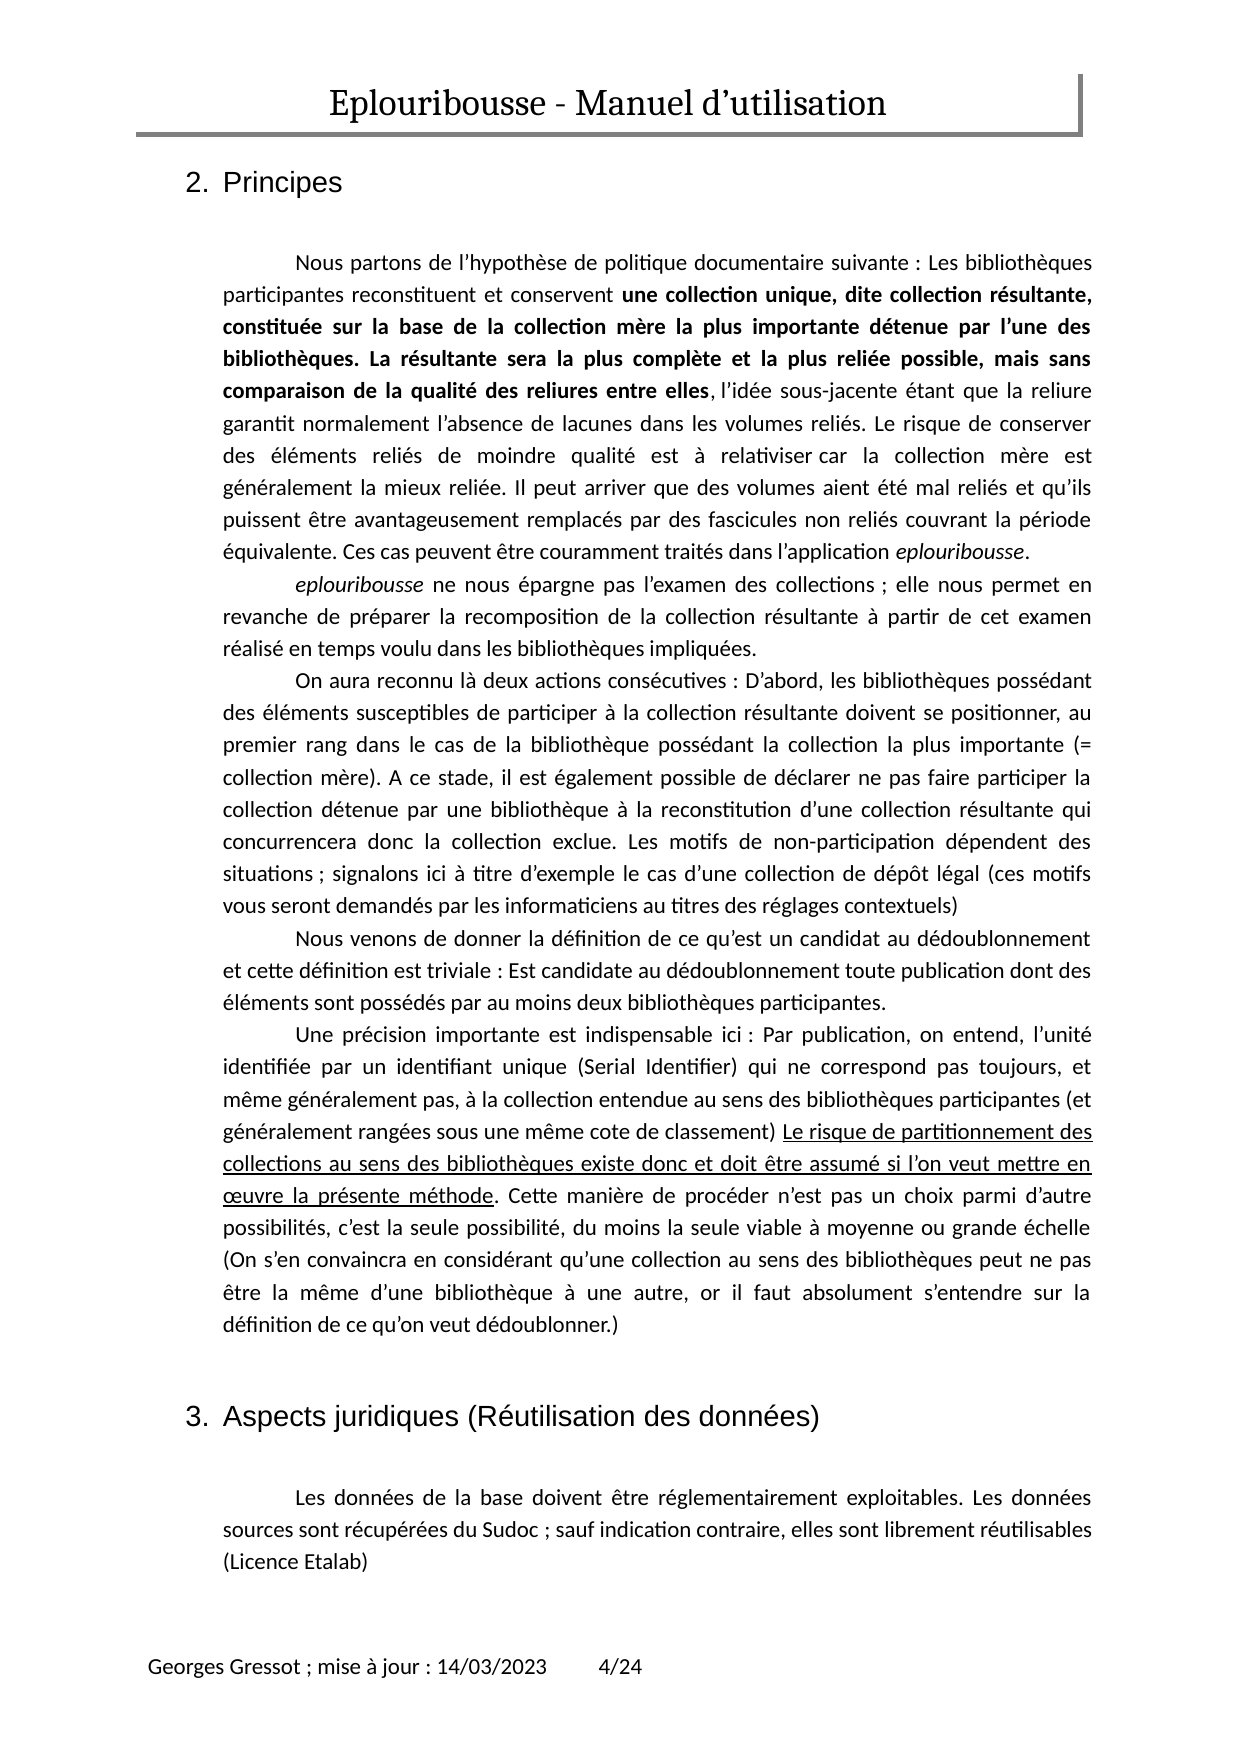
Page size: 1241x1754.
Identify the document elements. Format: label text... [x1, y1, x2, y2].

list Une précision importante est indispensable ici : Par publication, on entend, l’unité identifiée par un identifiant unique (Serial Identifier) qui ne correspond pas toujours, et même généralement pas, à la collection entendue au sens des bibliothèques participantes (et généralement rangées sous une même cote de classement) Le risque de partitionnement des collections au sens des bibliothèques existe donc et doit être assumé si l’on veut mettre en œuvre la présente méthode. Cette manière de procéder n’est pas un choix parmi d’autre possibilités, c’est la seule possibilité, du moins la seule viable à moyenne ou grande échelle (On s’en convaincra en considérant qu’une collection au sens des bibliothèques peut ne pas être la même d’une bibliothèque à une autre, or il faut absolument s’entendre sur la définition de ce qu’on veut dédoublonner.) [223, 1020, 1093, 1338]
list On aura reconnu là deux actions consécutives : D’abord, les bibliothèques possédant des éléments susceptibles de participer à la collection résultante doivent se positionner, au premier rang dans le cas de la bibliothèque possédant la collection la plus importante (= collection mère). A ce stade, il est également possible de déclarer ne pas faire participer la collection détenue par une bibliothèque à la reconstitution d’une collection résultante qui concurrencera donc la collection exclue. Les motifs de non-participation dépendent des situations ; signalons ici à titre d’exemple le cas d’une collection de dépôt légal (ces motifs vous seront demandés par les informaticiens au titres des réglages contextuels) [223, 666, 1093, 919]
subtitle Aspects juridiques (Réutilisation des données) [185, 1399, 1093, 1433]
list eplouribousse ne nous épargne pas l’examen des collections ; elle nous permet en revanche de préparer la recomposition de la collection résultante à partir de cet examen réalisé en temps voulu dans les bibliothèques impliquées. [223, 570, 1093, 662]
list Nous partons de l’hypothèse de politique documentaire suivante : Les bibliothèques participantes reconstituent et conservent une collection unique, dite collection résultante, constituée sur la base de la collection mère la plus importante détenue par l’une des bibliothèques. La résultante sera la plus complète et la plus reliée possible, mais sans comparaison de la qualité des reliures entre elles, l’idée sous-jacente étant que la reliure garantit normalement l’absence de lacunes dans les volumes reliés. Le risque de conserver des éléments reliés de moindre qualité est à relativiser car la collection mère est généralement la mieux reliée. Il peut arriver que des volumes aient été mal reliés et qu’ils puissent être avantageusement remplacés par des fascicules non reliés couvrant la période équivalente. Ces cas peuvent être couramment traités dans l’application eplouribousse. [223, 248, 1093, 566]
subtitle Principes [185, 164, 1093, 198]
list Nous venons de donner la définition de ce qu’est un candidat au dédoublonnement et cette définition est triviale : Est candidate au dédoublonnement toute publication dont des éléments sont possédés par au moins deux bibliothèques participantes. [223, 924, 1093, 1016]
list Les données de la base doivent être réglementairement exploitables. Les données sources sont récupérées du Sudoc ; sauf indication contraire, elles sont librement réutilisables (Licence Etalab) [223, 1483, 1093, 1575]
